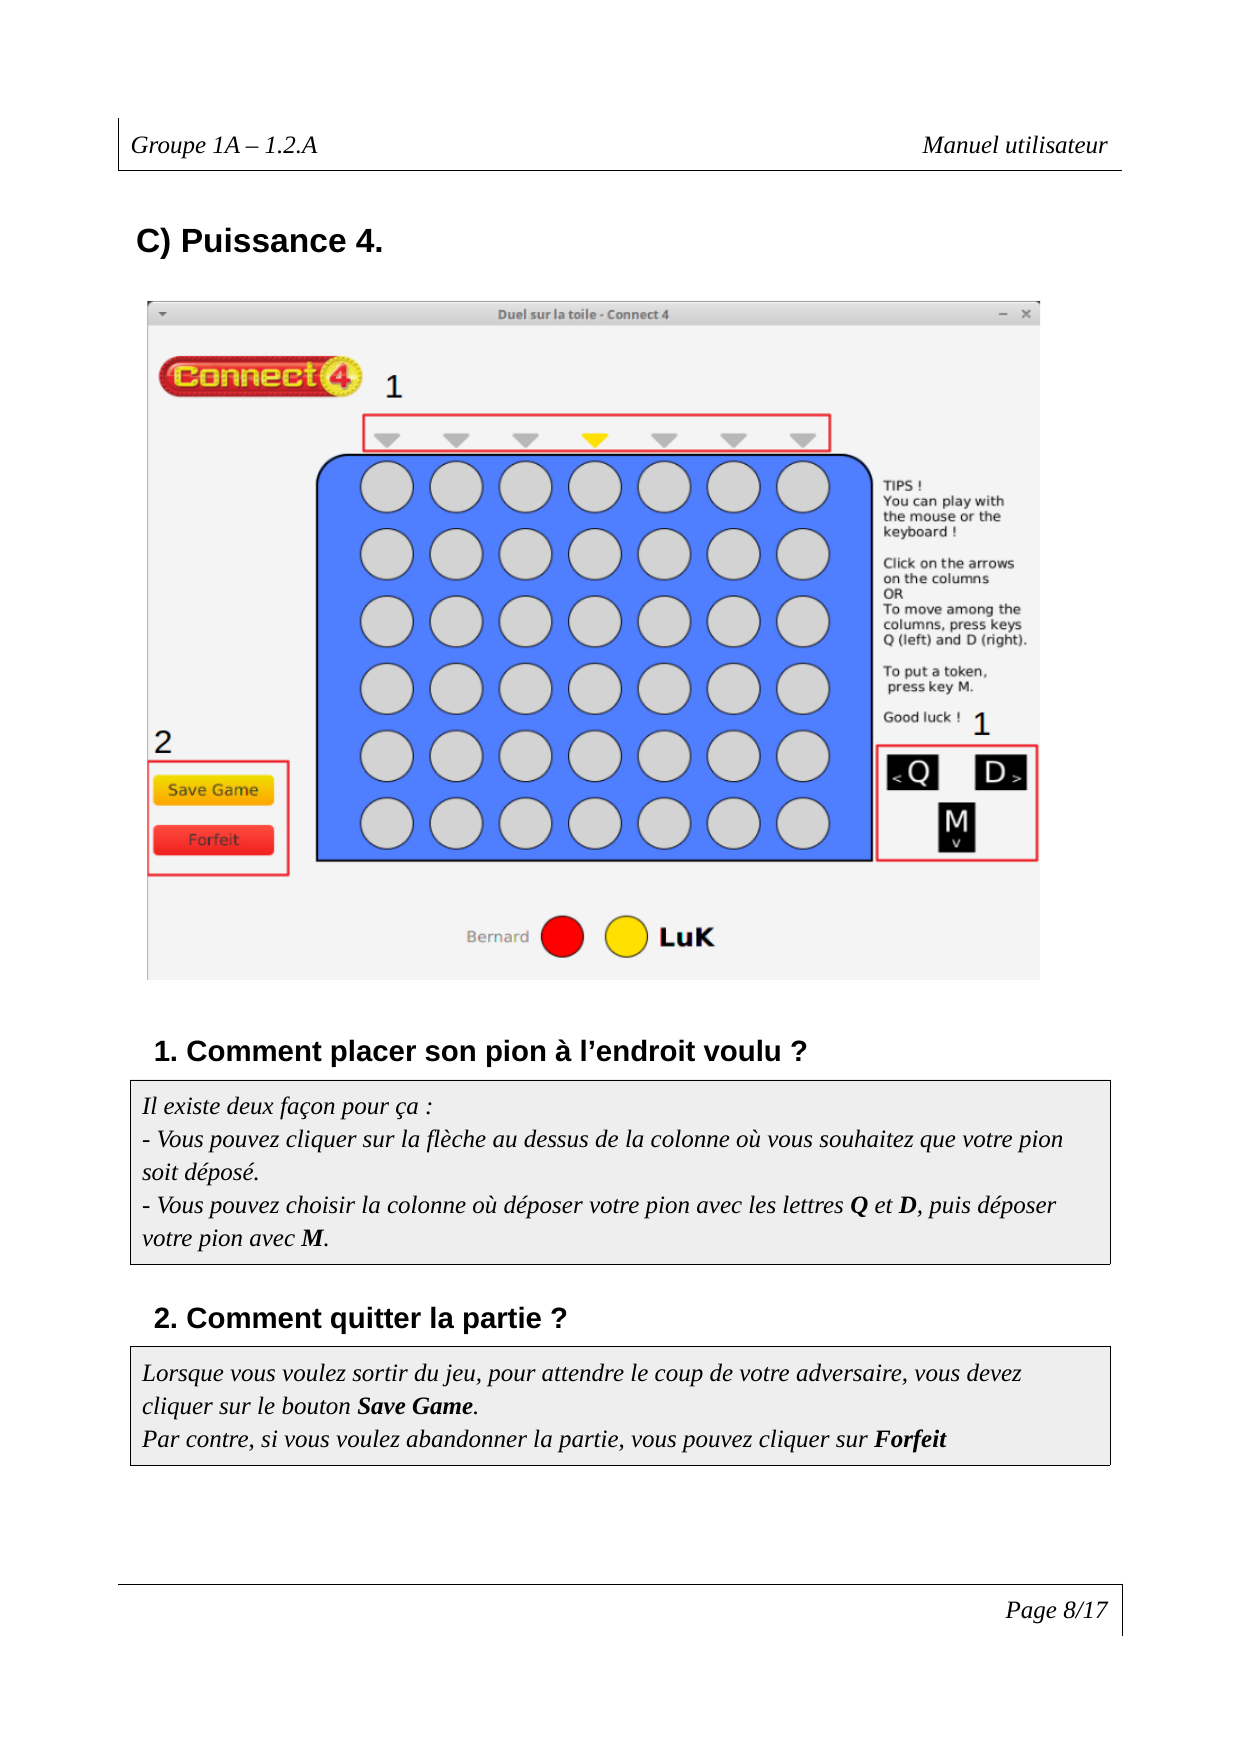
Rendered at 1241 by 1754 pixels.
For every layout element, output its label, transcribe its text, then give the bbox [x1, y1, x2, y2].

subtitle Comment placer son pion à l’endroit voulu ? [118, 1034, 1122, 1068]
text Il existe deux façon pour ça : - Vous pouvez cliquer sur la flèche au dessus de la colonne où vous souhaitez que votre pion soit déposé. - Vous pouvez choisir la colonne où déposer votre pion avec les lettres Q et D, puis déposer votre pion avec M. [131, 1081, 1110, 1264]
text Lorsque vous voulez sortir du jeu, pour attendre le coup de votre adversaire, vous devez cliquer sur le bouton Save Game. Par contre, si vous voulez abandonner la partie, vous pouvez cliquer sur Forfeit [131, 1347, 1110, 1465]
subtitle Comment quitter la partie ? [118, 1301, 1122, 1334]
subtitle Puissance 4. [118, 221, 1122, 259]
picture [147, 297, 1040, 980]
